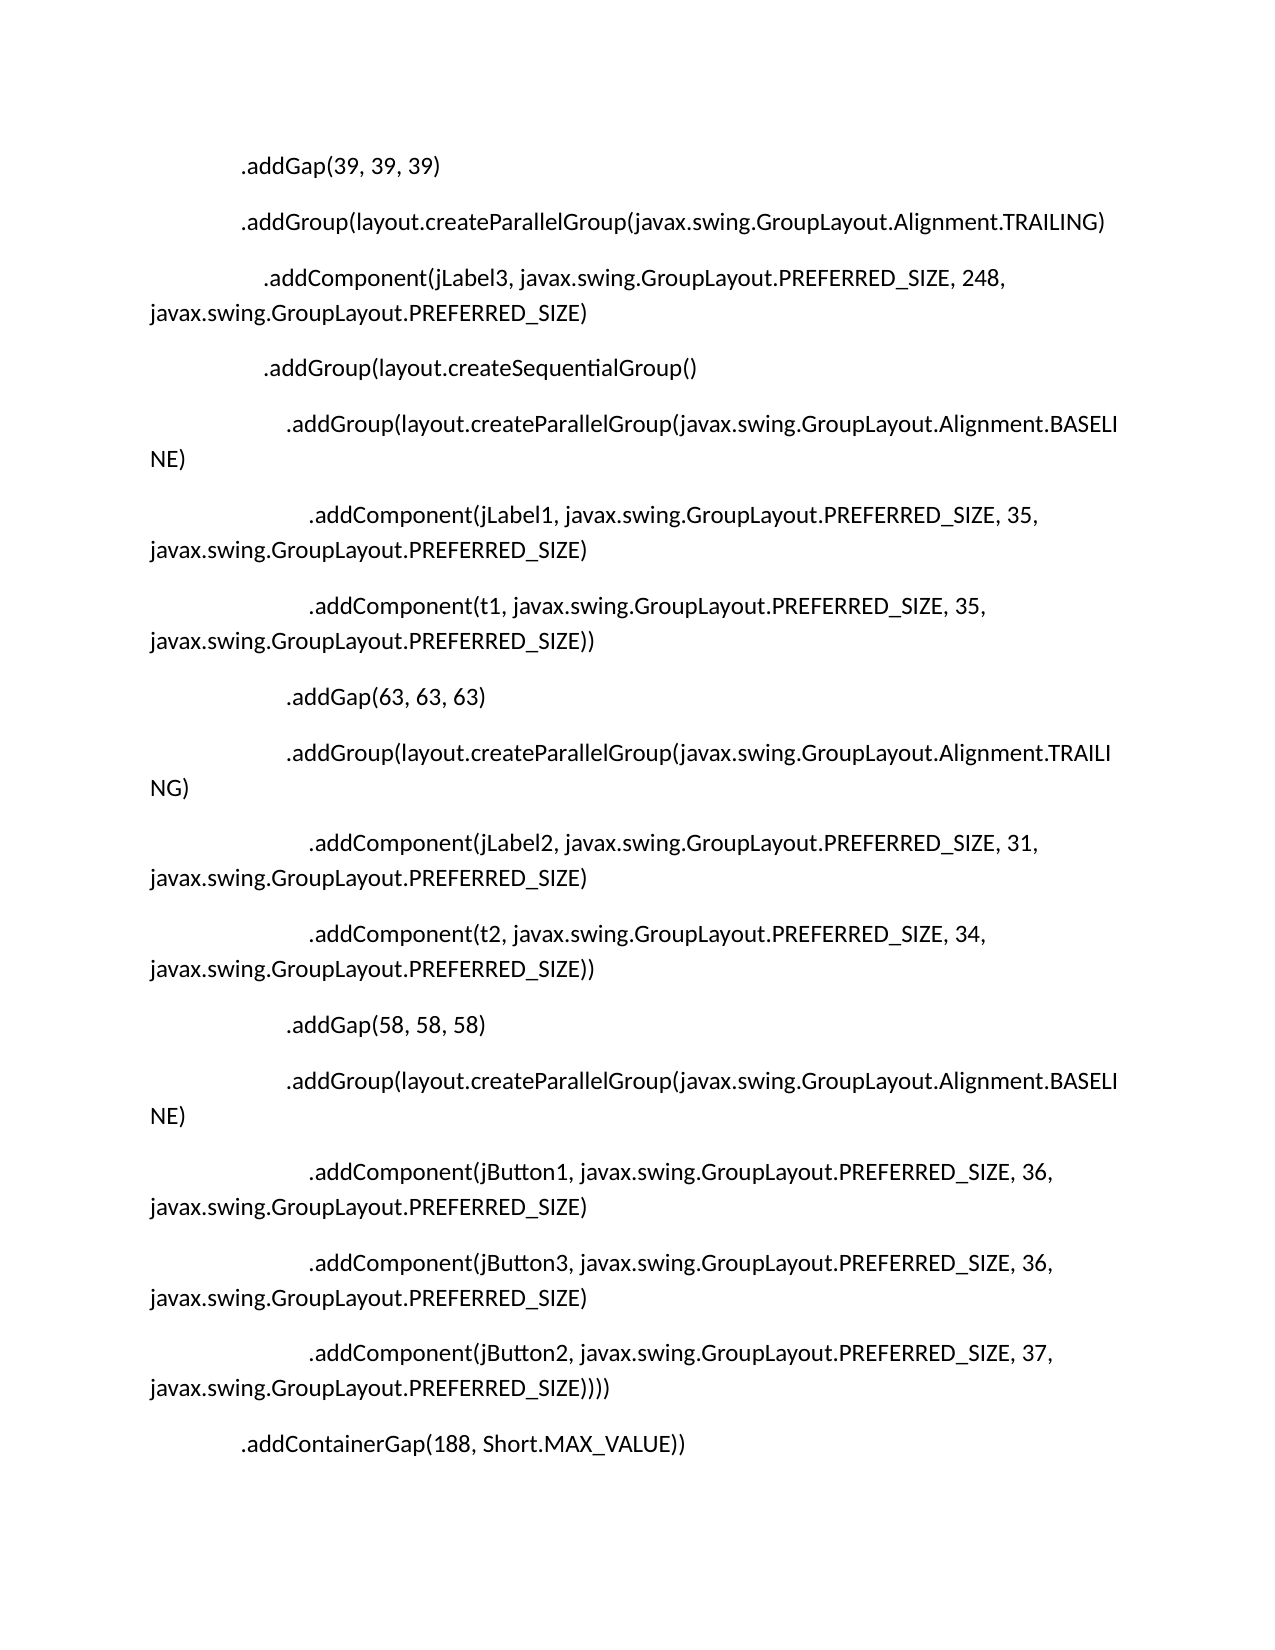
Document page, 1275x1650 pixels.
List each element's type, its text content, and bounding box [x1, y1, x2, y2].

text .addComponent(t2, javax.swing.GroupLayout.PREFERRED_SIZE, 34, javax.swing.GroupLayout.PREFERRED_SIZE)) [150, 918, 1125, 984]
text .addComponent(jButton1, javax.swing.GroupLayout.PREFERRED_SIZE, 36, javax.swing.GroupLayout.PREFERRED_SIZE) [150, 1156, 1125, 1221]
text .addComponent(jButton3, javax.swing.GroupLayout.PREFERRED_SIZE, 36, javax.swing.GroupLayout.PREFERRED_SIZE) [150, 1247, 1125, 1312]
text .addContainerGap(188, Short.MAX_VALUE)) [150, 1428, 1125, 1459]
text .addGap(39, 39, 39) [150, 150, 1125, 181]
text .addComponent(jLabel2, javax.swing.GroupLayout.PREFERRED_SIZE, 31, javax.swing.GroupLayout.PREFERRED_SIZE) [150, 827, 1125, 893]
text .addGroup(layout.createParallelGroup(javax.swing.GroupLayout.Alignment.BASELINE) [150, 1065, 1125, 1131]
text .addGroup(layout.createParallelGroup(javax.swing.GroupLayout.Alignment.BASELINE) [150, 408, 1125, 474]
text .addComponent(jButton2, javax.swing.GroupLayout.PREFERRED_SIZE, 37, javax.swing.GroupLayout.PREFERRED_SIZE)))) [150, 1337, 1125, 1403]
text .addGroup(layout.createSequentialGroup() [150, 352, 1125, 383]
text .addComponent(jLabel1, javax.swing.GroupLayout.PREFERRED_SIZE, 35, javax.swing.GroupLayout.PREFERRED_SIZE) [150, 499, 1125, 565]
text .addGroup(layout.createParallelGroup(javax.swing.GroupLayout.Alignment.TRAILING) [150, 737, 1125, 802]
text .addGap(63, 63, 63) [150, 681, 1125, 711]
text .addComponent(t1, javax.swing.GroupLayout.PREFERRED_SIZE, 35, javax.swing.GroupLayout.PREFERRED_SIZE)) [150, 590, 1125, 656]
text .addGap(58, 58, 58) [150, 1009, 1125, 1040]
text .addGroup(layout.createParallelGroup(javax.swing.GroupLayout.Alignment.TRAILING) [150, 206, 1125, 236]
text .addComponent(jLabel3, javax.swing.GroupLayout.PREFERRED_SIZE, 248, javax.swing.GroupLayout.PREFERRED_SIZE) [150, 262, 1125, 327]
